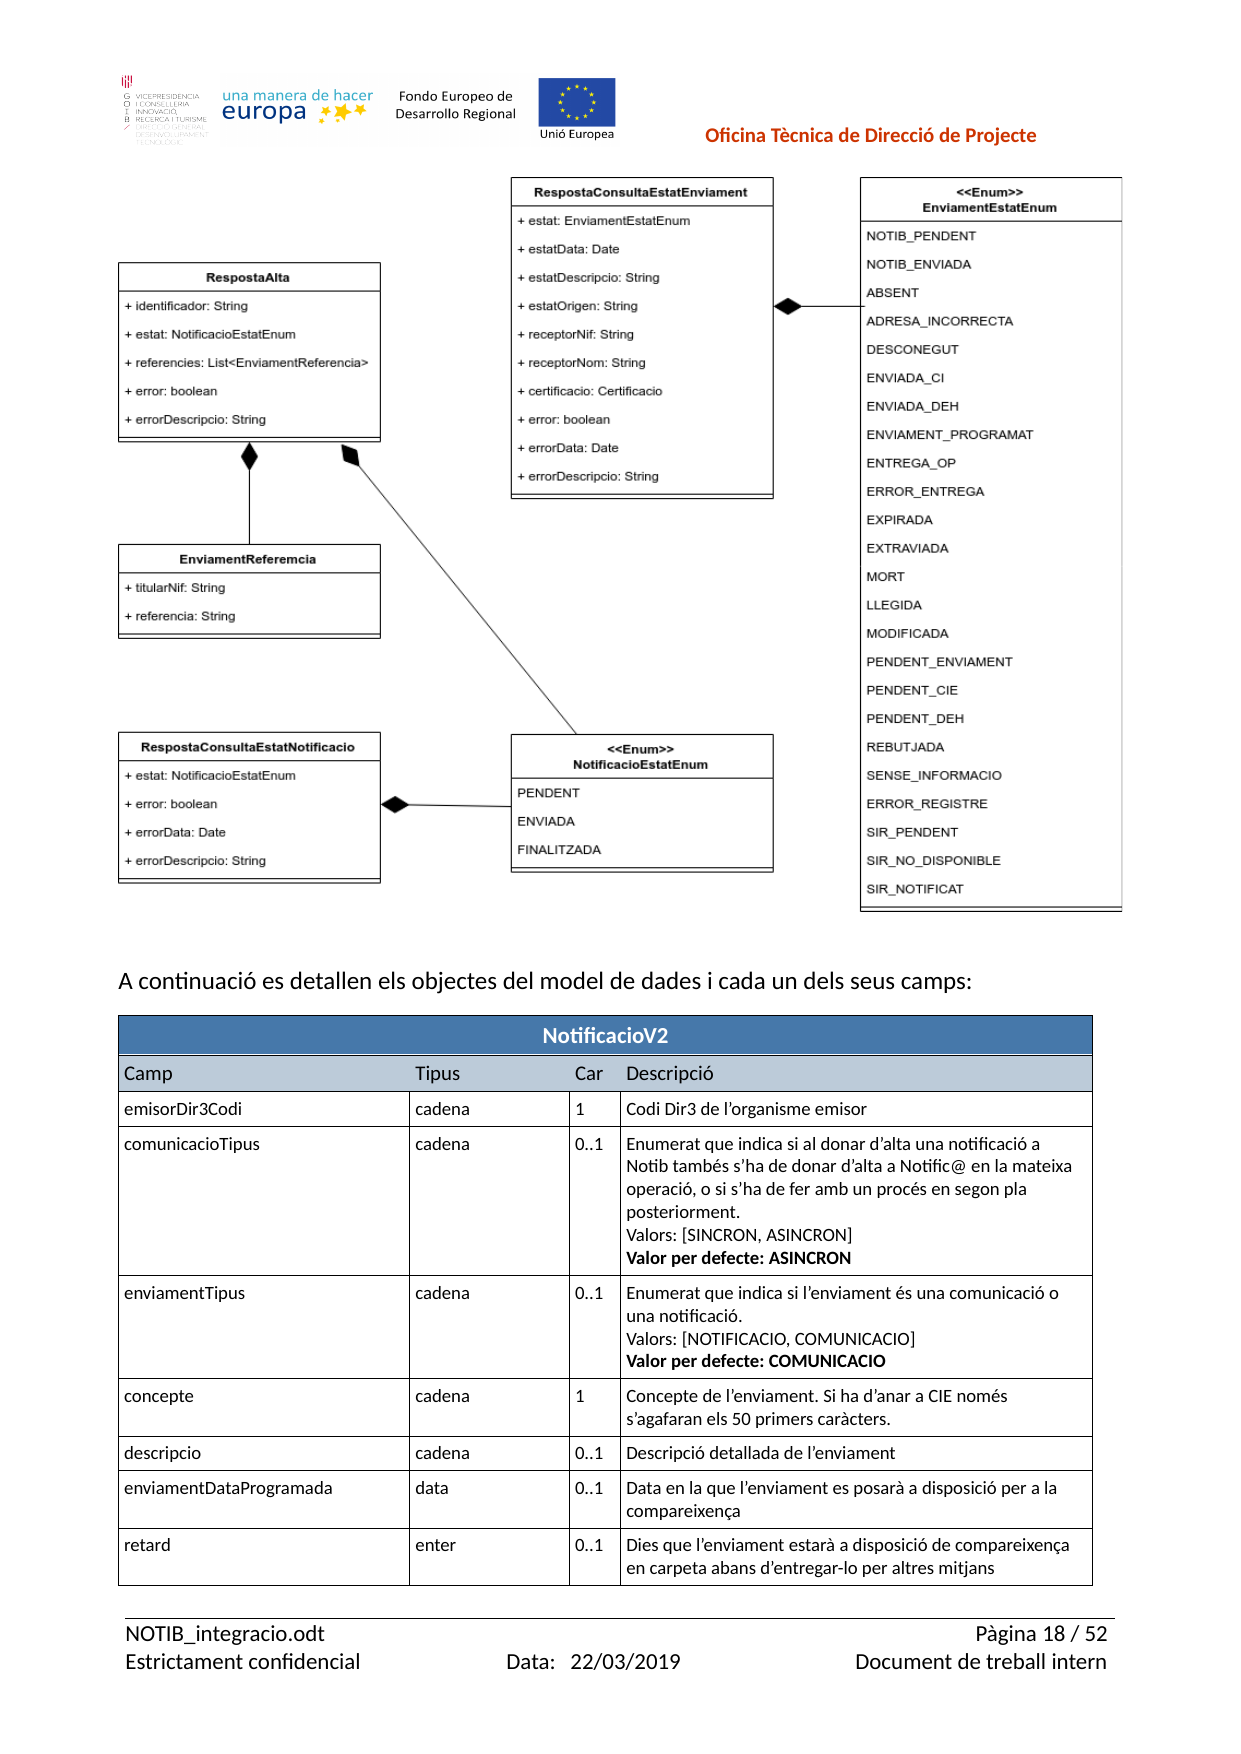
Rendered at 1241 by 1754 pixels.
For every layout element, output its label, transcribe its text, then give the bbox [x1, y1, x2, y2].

table_cell enviamentDataProgramada [119, 1471, 409, 1527]
table_cell Codi Dir3 de l’organisme emisor [621, 1092, 1092, 1126]
table_cell Car [569, 1056, 620, 1091]
picture [118, 177, 1123, 912]
table_cell enter [410, 1529, 569, 1585]
table_cell 1 [570, 1092, 620, 1126]
table_cell Camp [119, 1056, 409, 1091]
table_cell 0..1 [570, 1276, 620, 1378]
table_cell cadena [410, 1092, 569, 1126]
table_cell cadena [410, 1437, 569, 1470]
table_cell 0..1 [570, 1471, 620, 1527]
table_cell Enumerat que indica si l’enviament és una comunicació o una notificació. Valors: [NOTIFICACIO, COMUNICACIO] Valor per defecte: COMUNICACIO [621, 1276, 1092, 1378]
table_cell Enumerat que indica si al donar d’alta una notificació a Notib tambés s’ha de donar d’alta a Notific@ en la mateixa operació, o si s’ha de fer amb un procés en segon pla posteriorment. Valors: [SINCRON, ASINCRON] Valor per defecte: ASINCRON [621, 1127, 1092, 1275]
table_cell comunicacioTipus [119, 1127, 409, 1275]
table_cell retard [119, 1529, 409, 1585]
table_header NotificacioV2 [119, 1016, 1092, 1054]
table_cell 0..1 [570, 1127, 620, 1275]
table_cell descripcio [119, 1437, 409, 1470]
table_cell Dies que l’enviament estarà a disposició de compareixença en carpeta abans d’entregar-lo per altres mitjans [621, 1529, 1092, 1585]
table_cell Data en la que l’enviament es posarà a disposició per a la compareixença [621, 1471, 1092, 1527]
text A continuació es detallen els objectes del model de dades i cada un dels seus camps: [118, 965, 1122, 996]
table_cell emisorDir3Codi [119, 1092, 409, 1126]
table_cell Descripció detallada de l’enviament [621, 1437, 1092, 1470]
table_cell data [410, 1471, 569, 1527]
table_cell concepte [119, 1379, 409, 1436]
table_cell enviamentTipus [119, 1276, 409, 1378]
table_cell cadena [410, 1379, 569, 1436]
table_cell Concepte de l’enviament. Si ha d’anar a CIE només s’agafaran els 50 primers caràcters. [621, 1379, 1092, 1436]
table_cell cadena [410, 1276, 569, 1378]
table_cell Tipus [409, 1056, 569, 1091]
table_cell Descripció [620, 1056, 1092, 1091]
table_cell 0..1 [570, 1529, 620, 1585]
picture [219, 73, 621, 147]
table_cell cadena [410, 1127, 569, 1275]
table_cell 1 [570, 1379, 620, 1436]
table_cell 0..1 [570, 1437, 620, 1470]
picture [118, 73, 213, 147]
